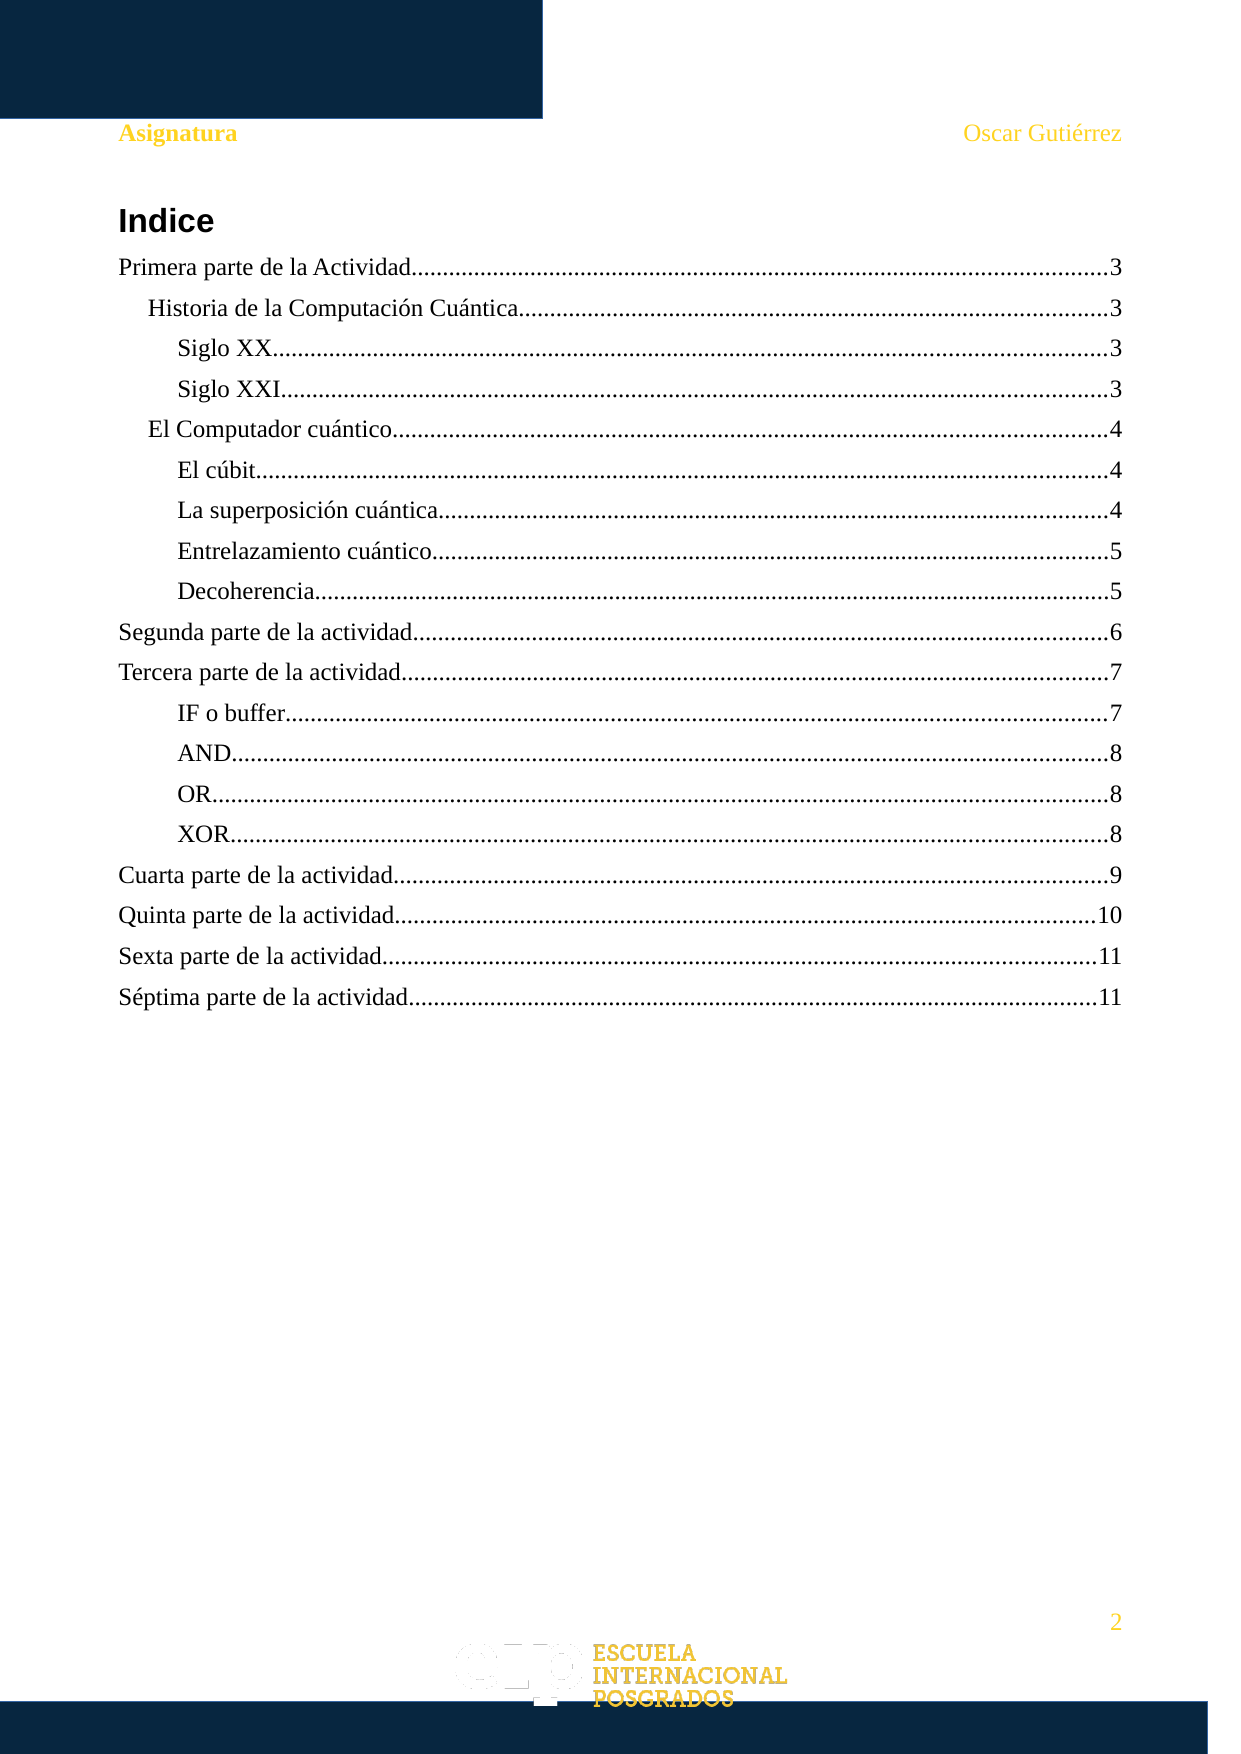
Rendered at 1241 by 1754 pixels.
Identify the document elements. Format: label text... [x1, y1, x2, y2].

text Sexta parte de la actividad 11 [118, 941, 1122, 970]
text Séptima parte de la actividad 11 [118, 982, 1122, 1010]
text XOR 8 [177, 819, 1122, 848]
picture [452, 1614, 788, 1712]
text Cuarta parte de la actividad 9 [118, 860, 1122, 889]
text Entrelazamiento cuántico 5 [177, 536, 1122, 565]
text Primera parte de la Actividad 3 [118, 252, 1122, 281]
text Historia de la Computación Cuántica 3 [148, 293, 1122, 322]
text AND 8 [177, 738, 1122, 767]
text El cúbit 4 [177, 455, 1122, 484]
text La superposición cuántica 4 [177, 495, 1122, 524]
text IF o buffer 7 [177, 698, 1122, 727]
text Quinta parte de la actividad 10 [118, 901, 1122, 929]
text Decoherencia 5 [177, 576, 1122, 605]
text Tercera parte de la actividad 7 [118, 657, 1122, 686]
text Segunda parte de la actividad 6 [118, 617, 1122, 646]
text OR 8 [177, 779, 1122, 808]
subtitle Indice [118, 201, 1122, 240]
text Siglo XXI 3 [177, 374, 1122, 403]
text El Computador cuántico 4 [148, 414, 1122, 443]
text Siglo XX 3 [177, 333, 1122, 362]
